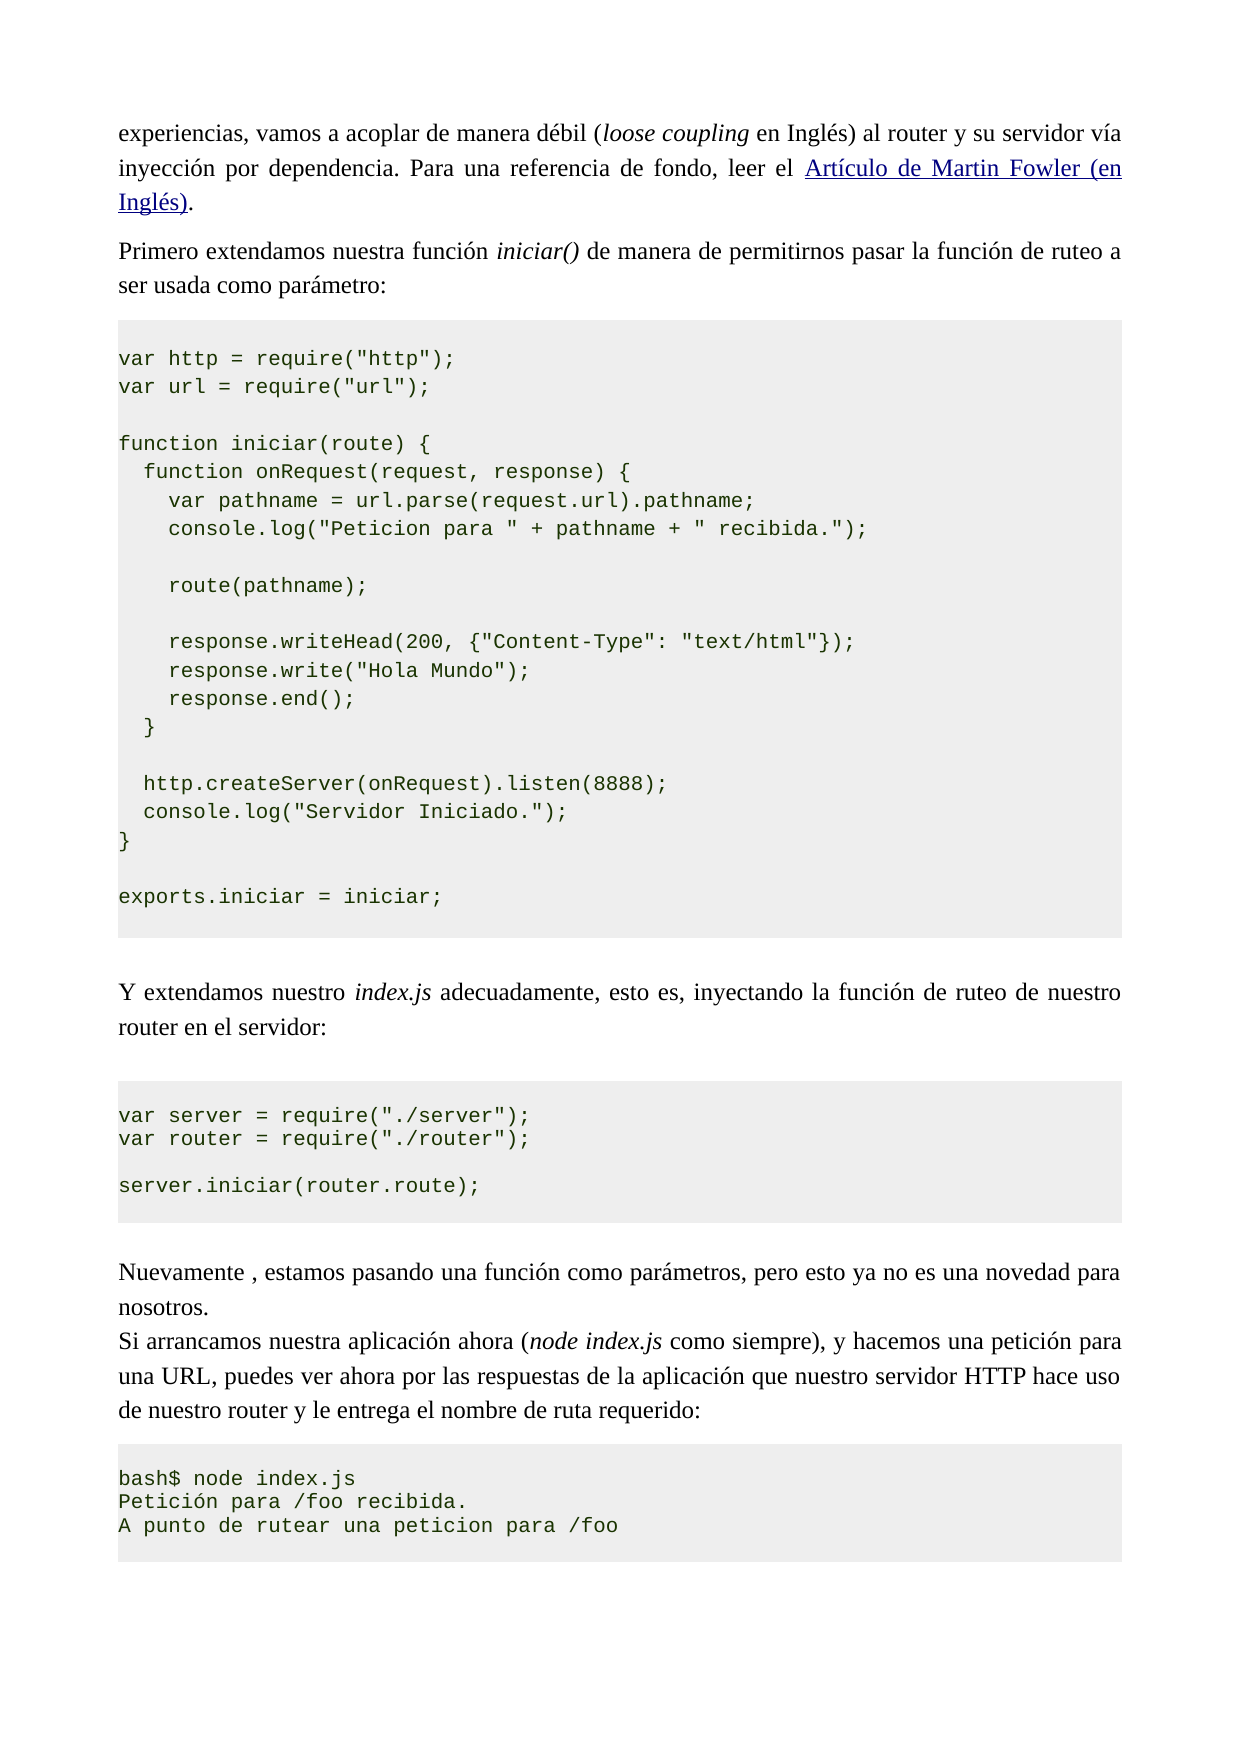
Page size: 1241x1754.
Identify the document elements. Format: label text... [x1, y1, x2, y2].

text server.iniciar(router.route); [118, 1176, 1122, 1199]
text var url = require("url"); [118, 376, 1122, 400]
text experiencias, vamos a acoplar de manera débil (loose coupling en Inglés) al router y su servidor vía inyección por dependencia. Para una referencia de fondo, leer el Artículo de Martin Fowler (en Inglés). [118, 118, 1122, 216]
text function onRequest(request, response) { [118, 461, 1122, 485]
text route(pathname); [118, 575, 1122, 598]
text Y extendamos nuestro index.js adecuadamente, esto es, inyectando la función de ruteo de nuestro router en el servidor: [118, 977, 1122, 1041]
text } [118, 830, 1122, 853]
text response.writeHead(200, {"Content-Type": "text/html"}); [118, 631, 1122, 655]
text Si arrancamos nuestra aplicación ahora (node index.js como siempre), y hacemos una petición para una URL, puedes ver ahora por las respuestas de la aplicación que nuestro servidor HTTP hace uso de nuestro router y le entrega el nombre de ruta requerido: [118, 1326, 1122, 1424]
text } [118, 716, 1122, 740]
text var pathname = url.parse(request.url).pathname; [118, 490, 1122, 513]
text function iniciar(route) { [118, 433, 1122, 457]
text exports.iniciar = iniciar; [118, 886, 1122, 910]
text console.log("Servidor Iniciado."); [118, 801, 1122, 825]
text Nuevamente , estamos pasando una función como parámetros, pero esto ya no es una novedad para nosotros. [118, 1257, 1122, 1321]
text Petición para /foo recibida. [118, 1492, 1122, 1515]
text Primero extendamos nuestra función iniciar() de manera de permitirnos pasar la función de ruteo a ser usada como parámetro: [118, 236, 1122, 299]
text console.log("Peticion para " + pathname + " recibida."); [118, 518, 1122, 542]
text response.end(); [118, 688, 1122, 712]
text var router = require("./router"); [118, 1128, 1122, 1152]
text A punto de rutear una peticion para /foo [118, 1515, 1122, 1539]
text var server = require("./server"); [118, 1104, 1122, 1128]
text response.write("Hola Mundo"); [118, 660, 1122, 683]
text bash$ node index.js [118, 1468, 1122, 1492]
text var http = require("http"); [118, 348, 1122, 372]
text http.createServer(onRequest).listen(8888); [118, 773, 1122, 797]
